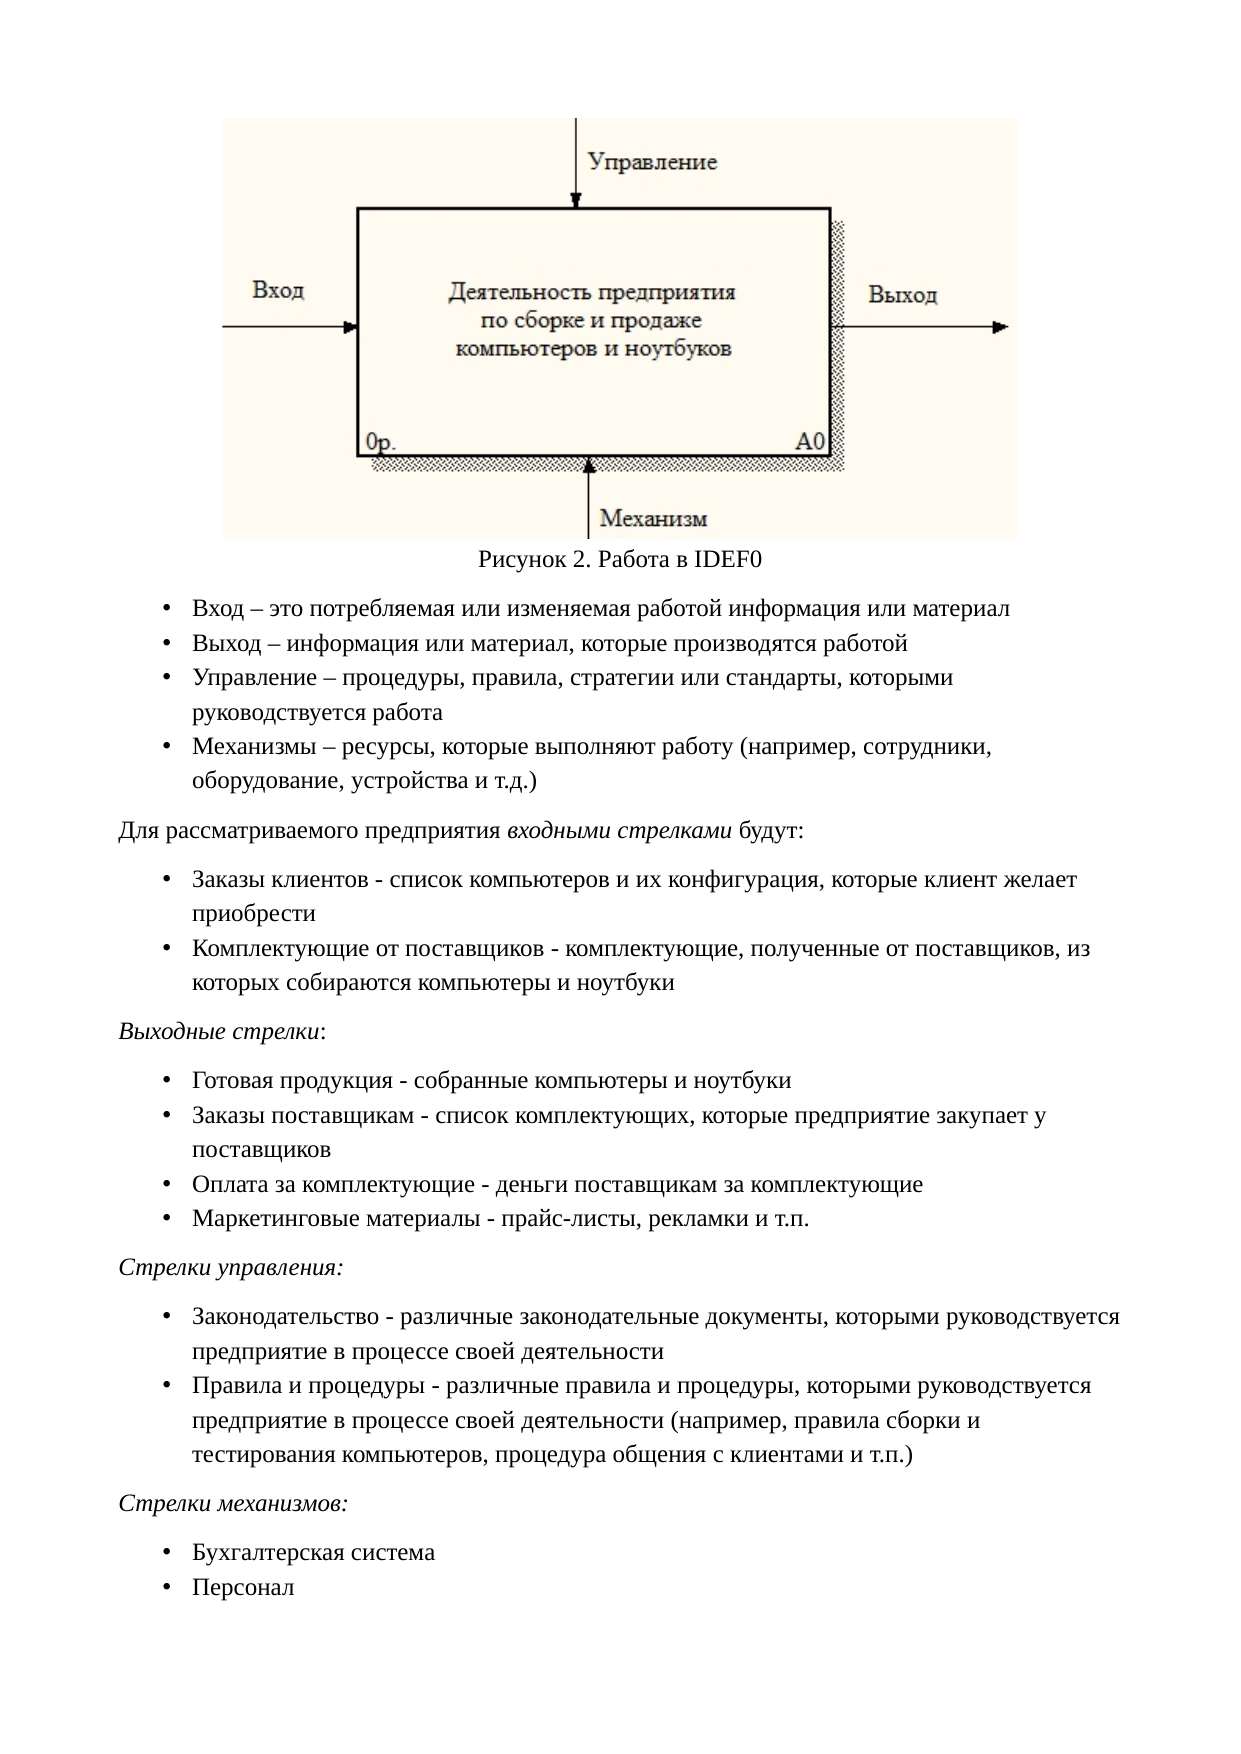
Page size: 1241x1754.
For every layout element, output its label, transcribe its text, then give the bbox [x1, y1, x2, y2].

list Готовая продукция - собранные компьютеры и ноутбуки [162, 1065, 1122, 1094]
list Управление – процедуры, правила, стратегии или стандарты, которыми руководствуется работа [162, 662, 1122, 725]
picture [222, 118, 1018, 539]
text Выходные стрелки: [118, 1016, 1122, 1045]
list Комплектующие от поставщиков - комплектующие, полученные от поставщиков, из которых собираются компьютеры и ноутбуки [162, 933, 1122, 996]
list Заказы поставщикам - список комплектующих, которые предприятие закупает у поставщиков [162, 1100, 1122, 1163]
list Выход – информация или материал, которые производятся работой [162, 628, 1122, 656]
text Рисунок 2. Работа в IDEF0 [118, 544, 1122, 573]
list Механизмы – ресурсы, которые выполняют работу (например, сотрудники, оборудование, устройства и т.д.) [162, 731, 1122, 794]
list Законодательство - различные законодательные документы, которыми руководствуется предприятие в процессе своей деятельности [162, 1301, 1122, 1364]
text Стрелки механизмов: [118, 1488, 1122, 1517]
text Стрелки управления: [118, 1252, 1122, 1281]
text Для рассматриваемого предприятия входными стрелками будут: [118, 815, 1122, 843]
list Заказы клиентов - список компьютеров и их конфигурация, которые клиент желает приобрести [162, 864, 1122, 927]
list Правила и процедуры - различные правила и процедуры, которыми руководствуется предприятие в процессе своей деятельности (например, правила сборки и тестирования компьютеров, процедура общения с клиентами и т.п.) [162, 1370, 1122, 1468]
list Маркетинговые материалы - прайс-листы, рекламки и т.п. [162, 1203, 1122, 1232]
list Персонал [162, 1572, 1122, 1601]
list Вход – это потребляемая или изменяемая работой информация или материал [162, 593, 1122, 622]
list Бухгалтерская система [162, 1537, 1122, 1566]
list Оплата за комплектующие - деньги поставщикам за комплектующие [162, 1169, 1122, 1197]
